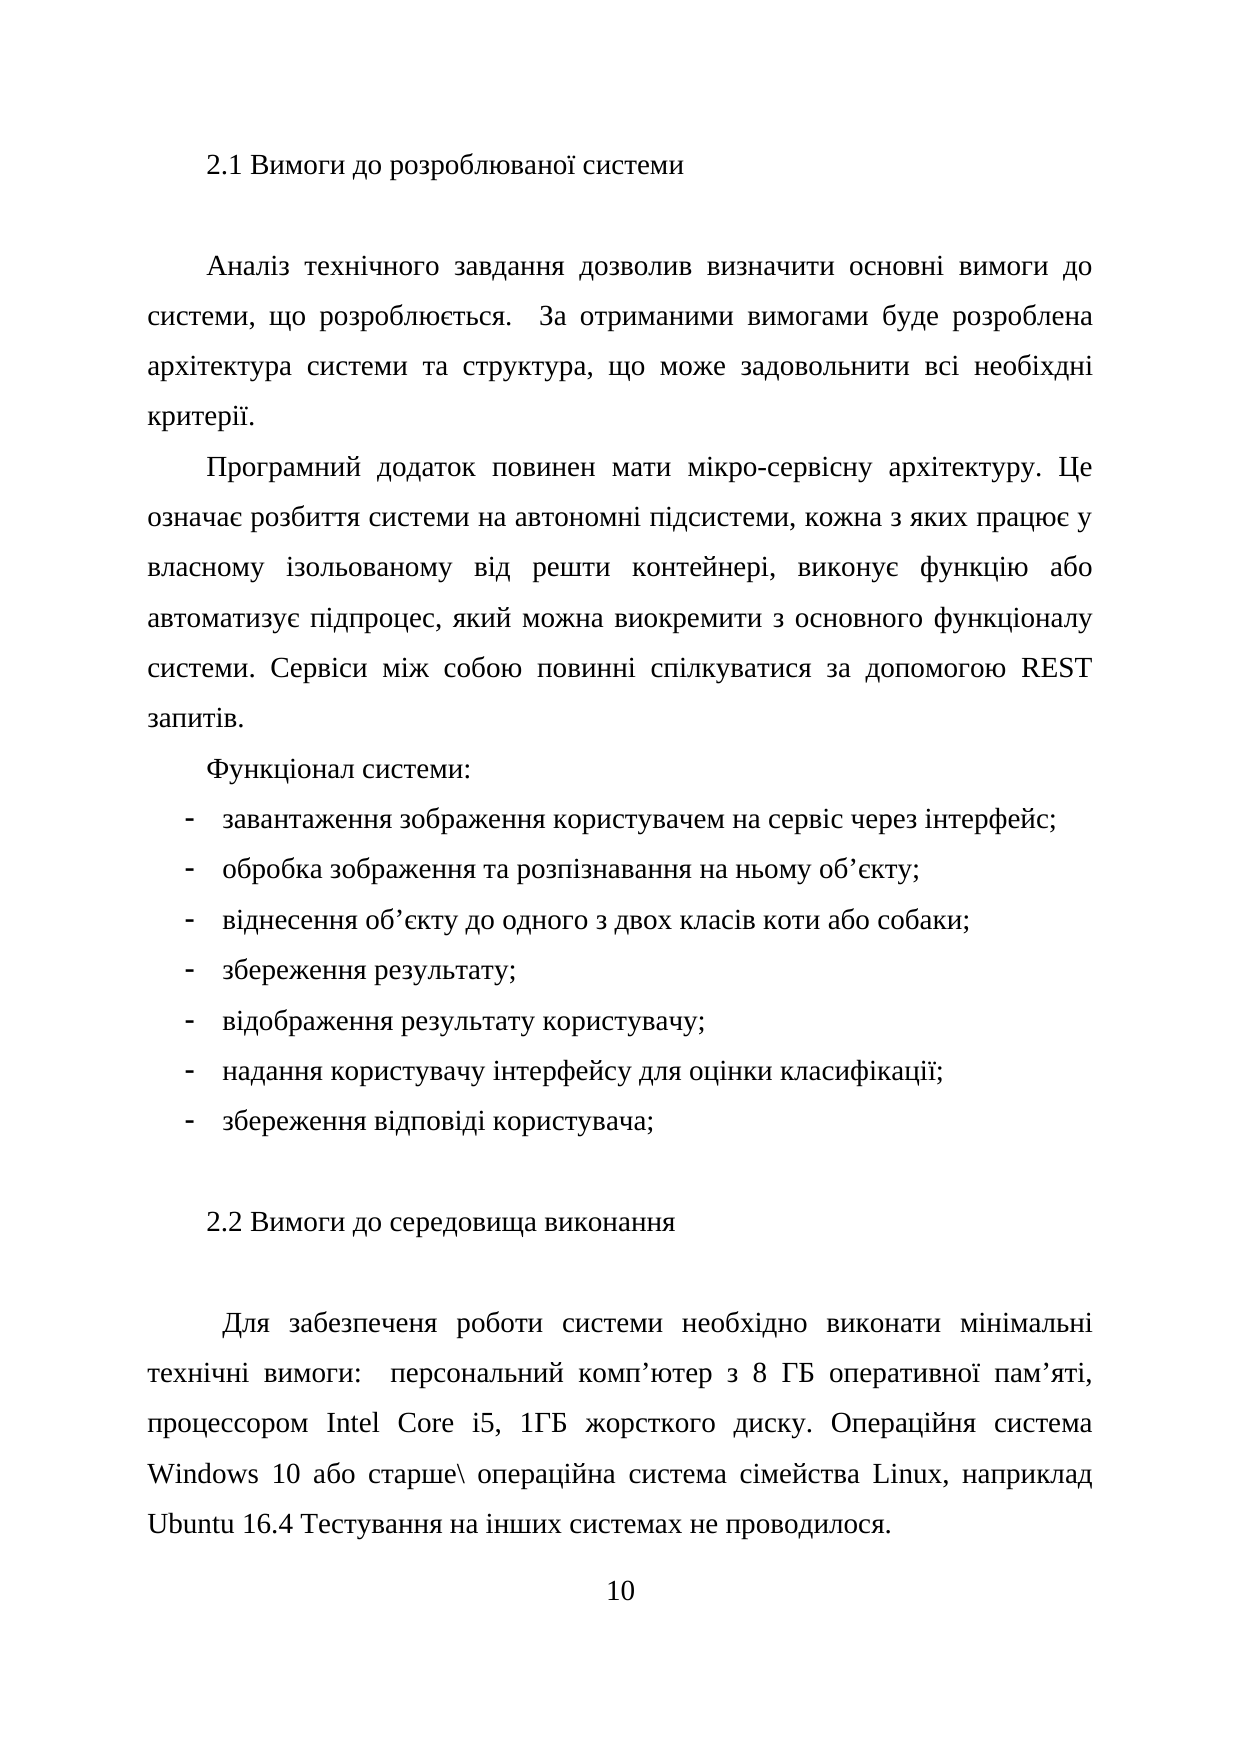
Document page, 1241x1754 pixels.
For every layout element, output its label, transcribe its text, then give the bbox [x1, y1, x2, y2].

text 2.2 Вимоги до середовища виконання [147, 1204, 1093, 1238]
list відображення результату користувачу; [184, 1003, 1093, 1036]
list збереження відповіді користувача; [184, 1103, 1093, 1137]
list збереження результату; [184, 952, 1093, 986]
text Функціонал системи: [147, 751, 1093, 784]
subtitle Аналіз технічного завдання дозволив визначити основні вимоги до системи, що розроблюється. За отриманими вимогами буде розроблена архітектура системи та структура, що може задовольнити всі необіхдні критерії. [147, 248, 1093, 432]
subtitle 2.1 Вимоги до розроблюваної системи [147, 147, 1093, 181]
subtitle Програмний додаток повинен мати мікро-сервісну архітектуру. Це означає розбиття системи на автономні підсистеми, кожна з яких працює у власному ізольованому від решти контейнері, виконує функцію або автоматизує підпроцес, який можна виокремити з основного функціоналу системи. Сервіси між собою повинні спілкуватися за допомогою REST запитів. [147, 449, 1093, 734]
list обробка зображення та розпізнавання на ньому об’єкту; [184, 851, 1093, 885]
list завантаження зображення користувачем на сервіс через інтерфейс; [184, 801, 1093, 835]
text Для забезпеченя роботи системи необхідно виконати мінімальні технічні вимоги: персональний комп’ютер з 8 ГБ оперативної пам’яті, процессором Intel Core i5, 1ГБ жорсткого диску. Операційня система Windows 10 або старше\ операційна система сімейства Linux, наприклад Ubuntu 16.4 Тестування на інших системах не проводилося. [147, 1305, 1093, 1540]
list надання користувачу інтерфейсу для оцінки класифікації; [184, 1053, 1093, 1087]
list віднесення об’єкту до одного з двох класів коти або собаки; [184, 902, 1093, 936]
